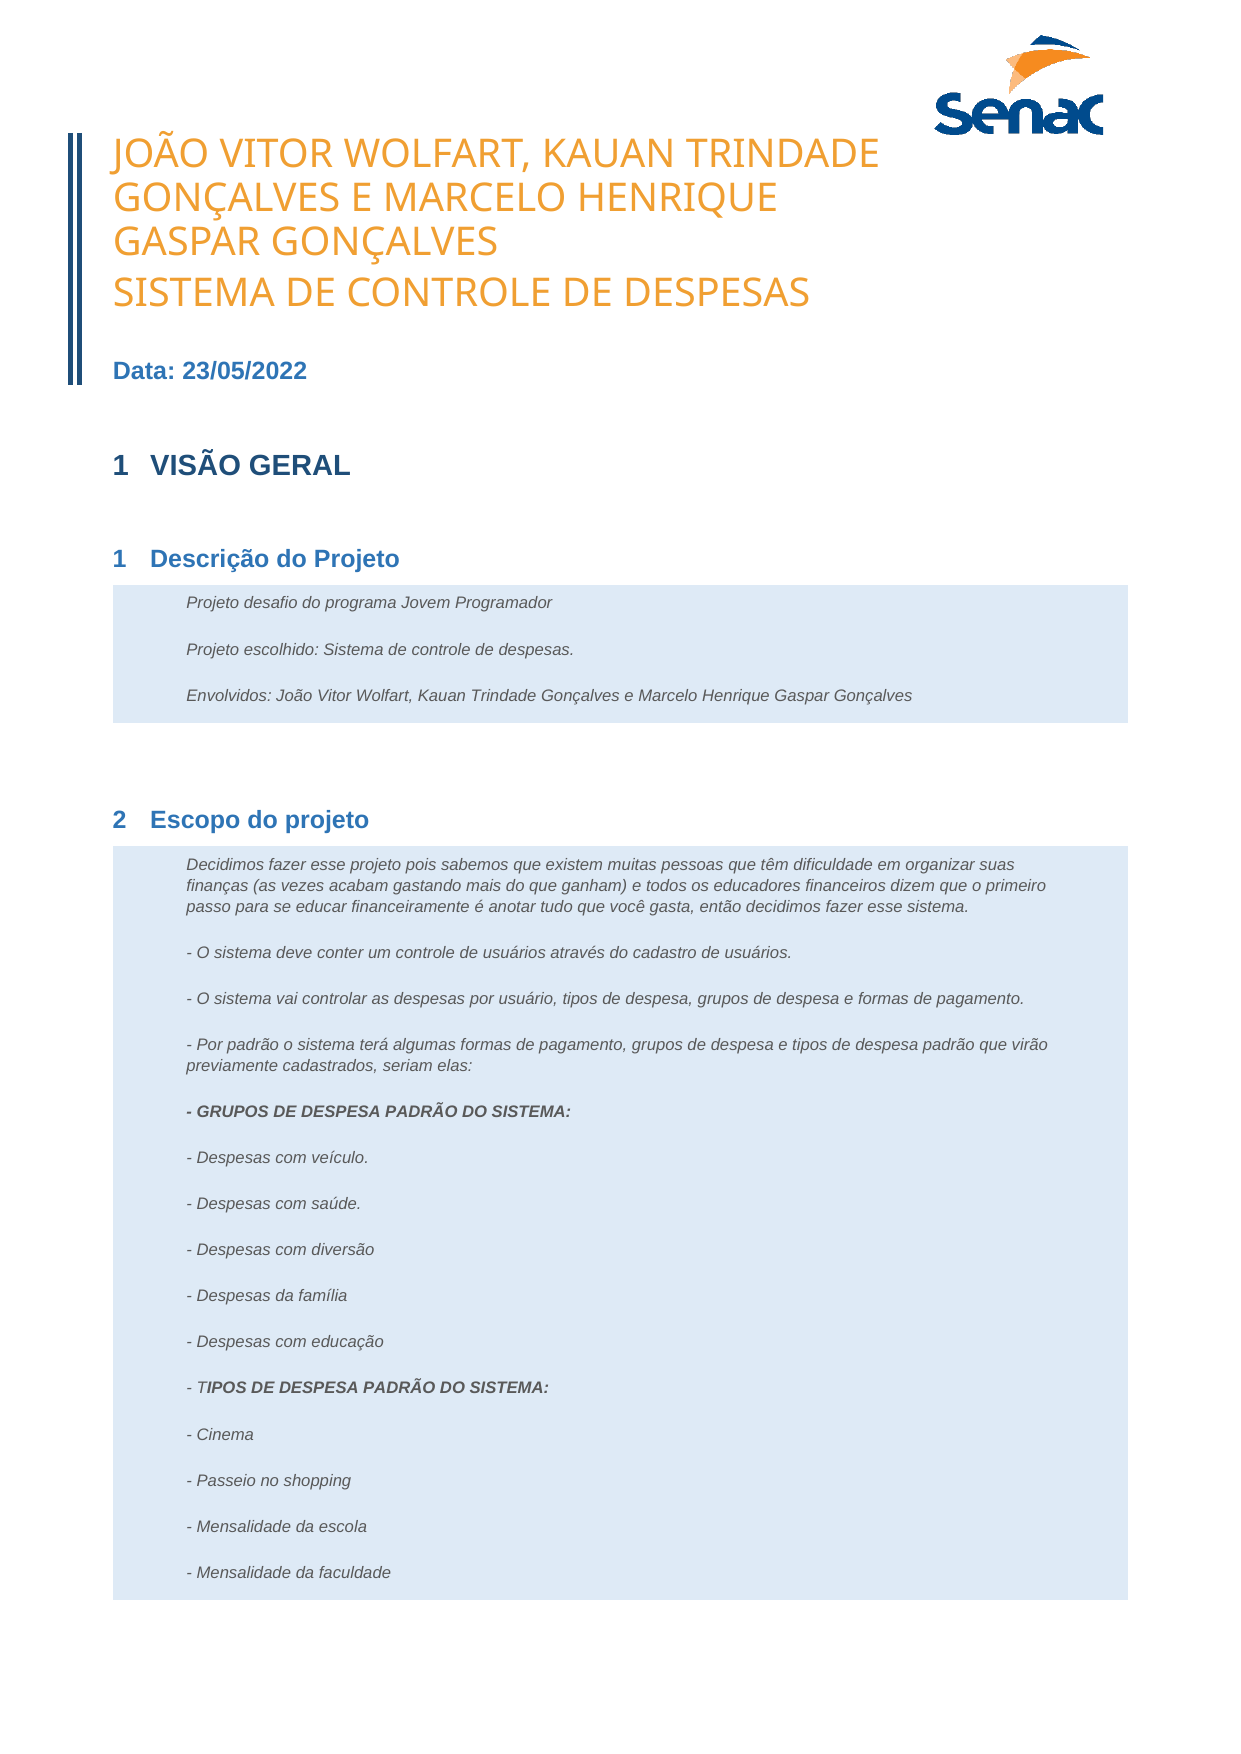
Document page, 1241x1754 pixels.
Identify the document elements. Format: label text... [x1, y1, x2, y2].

subtitle Visão geral [112, 448, 1128, 481]
subtitle Escopo do projeto [112, 805, 1128, 834]
table_header [113, 846, 175, 1600]
table_header [113, 585, 175, 723]
table_header JOÃO VITOR WOLFART, KAUAN TRINDADE GONÇALVES E MARCELO HENRIQUE GASPAR GONÇALVES sistema de controle de DESPESAS Data: 23/05/2022 [101, 133, 918, 385]
table_header [82, 133, 101, 385]
picture [934, 35, 1104, 135]
subtitle Descrição do Projeto [112, 544, 1128, 572]
table_header Projeto desafio do programa Jovem Programador Projeto escolhido: Sistema de controle de despesas. Envolvidos: João Vitor Wolfart, Kauan Trindade Gonçalves e Marcelo Henrique Gaspar Gonçalves [175, 585, 1128, 723]
table_header Decidimos fazer esse projeto pois sabemos que existem muitas pessoas que têm dificuldade em organizar suas finanças (as vezes acabam gastando mais do que ganham) e todos os educadores financeiros dizem que o primeiro passo para se educar financeiramente é anotar tudo que você gasta, então decidimos fazer esse sistema. - O sistema deve conter um controle de usuários através do cadastro de usuários. - O sistema vai controlar as despesas por usuário, tipos de despesa, grupos de despesa e formas de pagamento. - Por padrão o sistema terá algumas formas de pagamento, grupos de despesa e tipos de despesa padrão que virão previamente cadastrados, seriam elas: - GRUPOS DE DESPESA PADRÃO DO SISTEMA: - Despesas com veículo. - Despesas com saúde. - Despesas com diversão - Despesas da família - Despesas com educação - TIPOS DE DESPESA PADRÃO DO SISTEMA: - Cinema - Passeio no shopping - Mensalidade da escola - Mensalidade da faculdade [175, 846, 1128, 1600]
